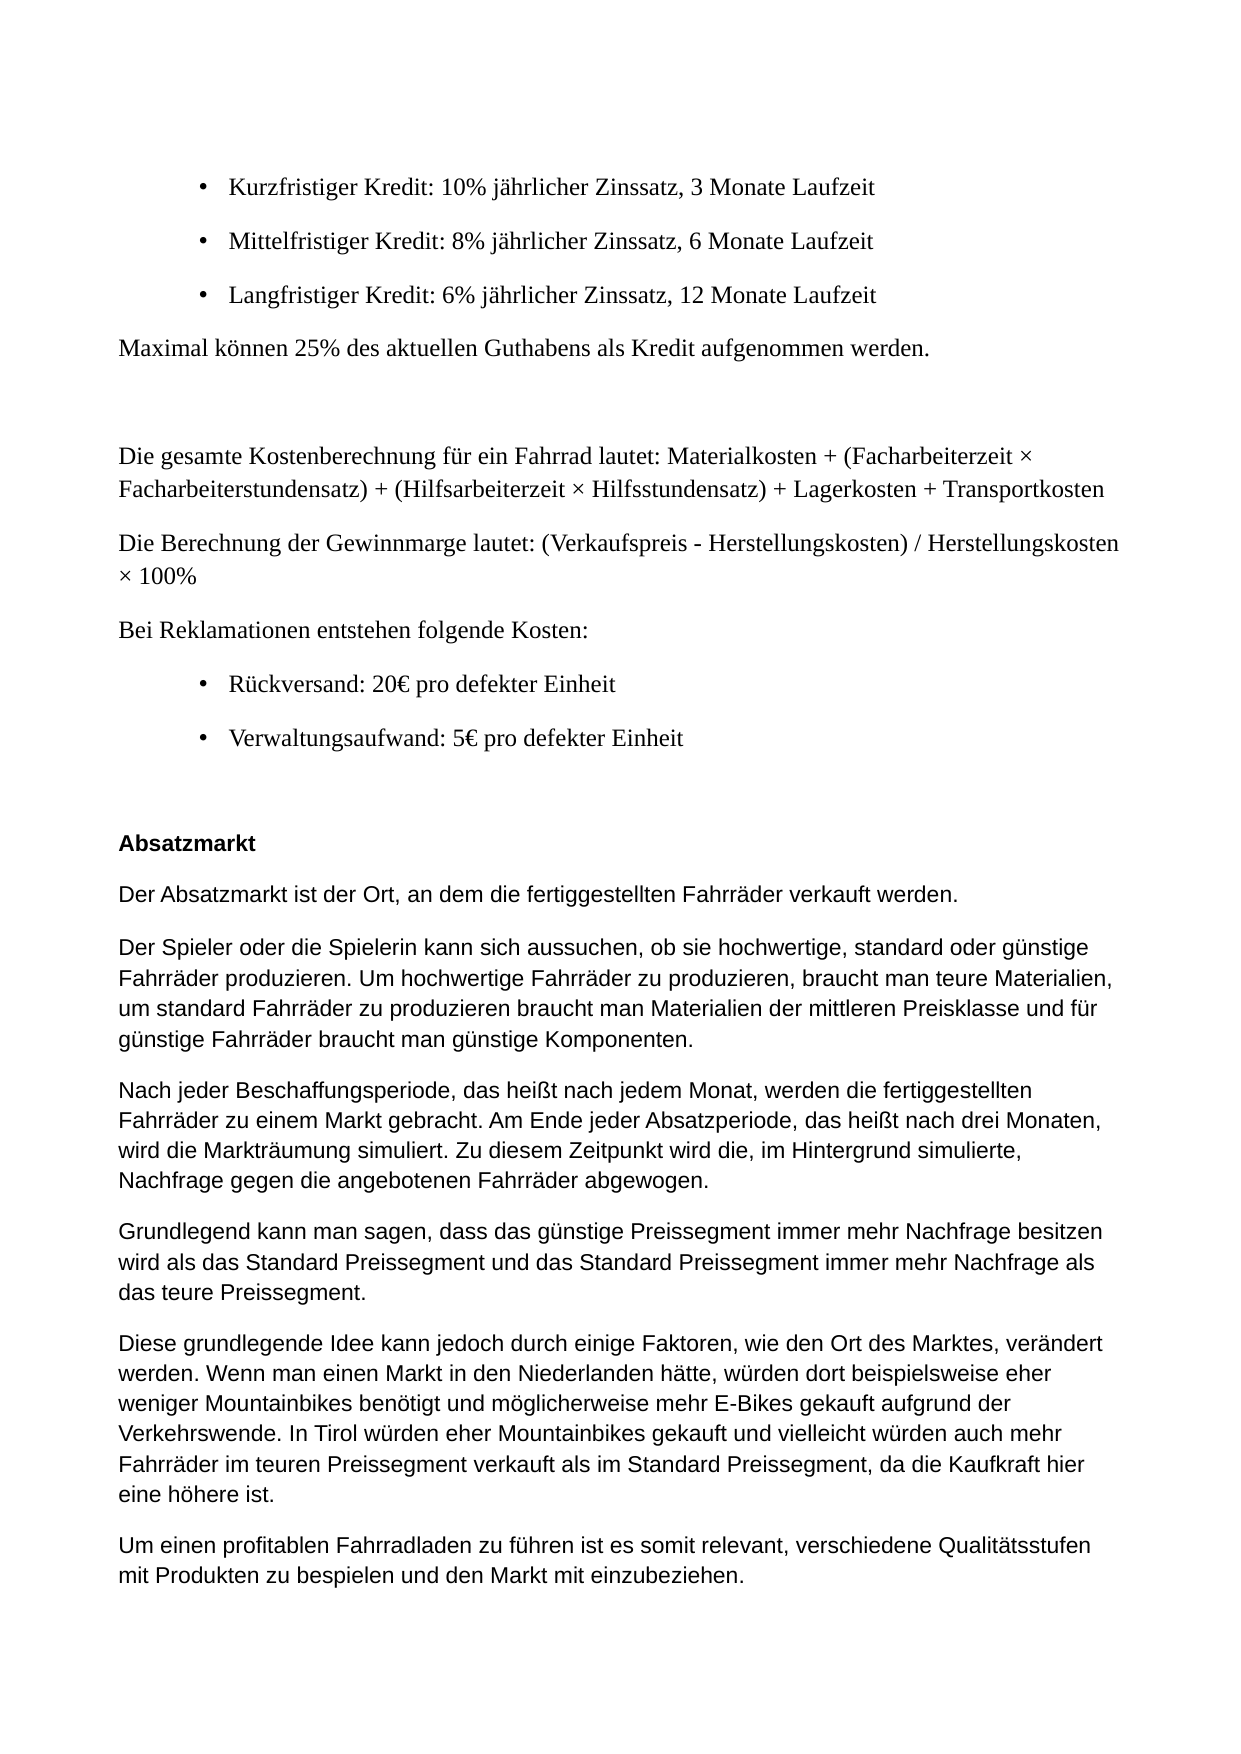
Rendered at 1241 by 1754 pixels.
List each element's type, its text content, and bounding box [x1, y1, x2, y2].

text Der Absatzmarkt ist der Ort, an dem die fertiggestellten Fahrräder verkauft werden. [118, 881, 1122, 908]
text Diese grundlegende Idee kann jedoch durch einige Faktoren, wie den Ort des Marktes, verändert werden. Wenn man einen Markt in den Niederlanden hätte, würden dort beispielsweise eher weniger Mountainbikes benötigt und möglicherweise mehr E-Bikes gekauft aufgrund der Verkehrswende. In Tirol würden eher Mountainbikes gekauft und vielleicht würden auch mehr Fahrräder im teuren Preissegment verkauft als im Standard Preissegment, da die Kaufkraft hier eine höhere ist. [118, 1330, 1122, 1507]
list Mittelfristiger Kredit: 8% jährlicher Zinssatz, 6 Monate Laufzeit [199, 226, 1122, 254]
text Grundlegend kann man sagen, dass das günstige Preissegment immer mehr Nachfrage besitzen wird als das Standard Preissegment und das Standard Preissegment immer mehr Nachfrage als das teure Preissegment. [118, 1218, 1122, 1305]
list Langfristiger Kredit: 6% jährlicher Zinssatz, 12 Monate Laufzeit [199, 280, 1122, 308]
text Die Berechnung der Gewinnmarge lautet: (Verkaufspreis - Herstellungskosten) / Herstellungskosten × 100% [118, 528, 1122, 590]
text Der Spieler oder die Spielerin kann sich aussuchen, ob sie hochwertige, standard oder günstige Fahrräder produzieren. Um hochwertige Fahrräder zu produzieren, braucht man teure Materialien, um standard Fahrräder zu produzieren braucht man Materialien der mittleren Preisklasse und für günstige Fahrräder braucht man günstige Komponenten. [118, 932, 1122, 1052]
text Nach jeder Beschaffungsperiode, das heißt nach jedem Monat, werden die fertiggestellten Fahrräder zu einem Markt gebracht. Am Ende jeder Absatzperiode, das heißt nach drei Monaten, wird die Markträumung simuliert. Zu diesem Zeitpunkt wird die, im Hintergrund simulierte, Nachfrage gegen die angebotenen Fahrräder abgewogen. [118, 1077, 1122, 1193]
text Bei Reklamationen entstehen folgende Kosten: [118, 615, 1122, 644]
list Verwaltungsaufwand: 5€ pro defekter Einheit [199, 723, 1122, 751]
list Kurzfristiger Kredit: 10% jährlicher Zinssatz, 3 Monate Laufzeit [199, 172, 1122, 201]
text Maximal können 25% des aktuellen Guthabens als Kredit aufgenommen werden. [118, 333, 1122, 362]
text Die gesamte Kostenberechnung für ein Fahrrad lautet: Materialkosten + (Facharbeiterzeit × Facharbeiterstundensatz) + (Hilfsarbeiterzeit × Hilfsstundensatz) + Lagerkosten + Transportkosten [118, 441, 1122, 503]
text Um einen profitablen Fahrradladen zu führen ist es somit relevant, verschiedene Qualitätsstufen mit Produkten zu bespielen und den Markt mit einzubeziehen. [118, 1532, 1122, 1588]
list Rückversand: 20€ pro defekter Einheit [199, 669, 1122, 698]
text Absatzmarkt [118, 830, 1122, 857]
